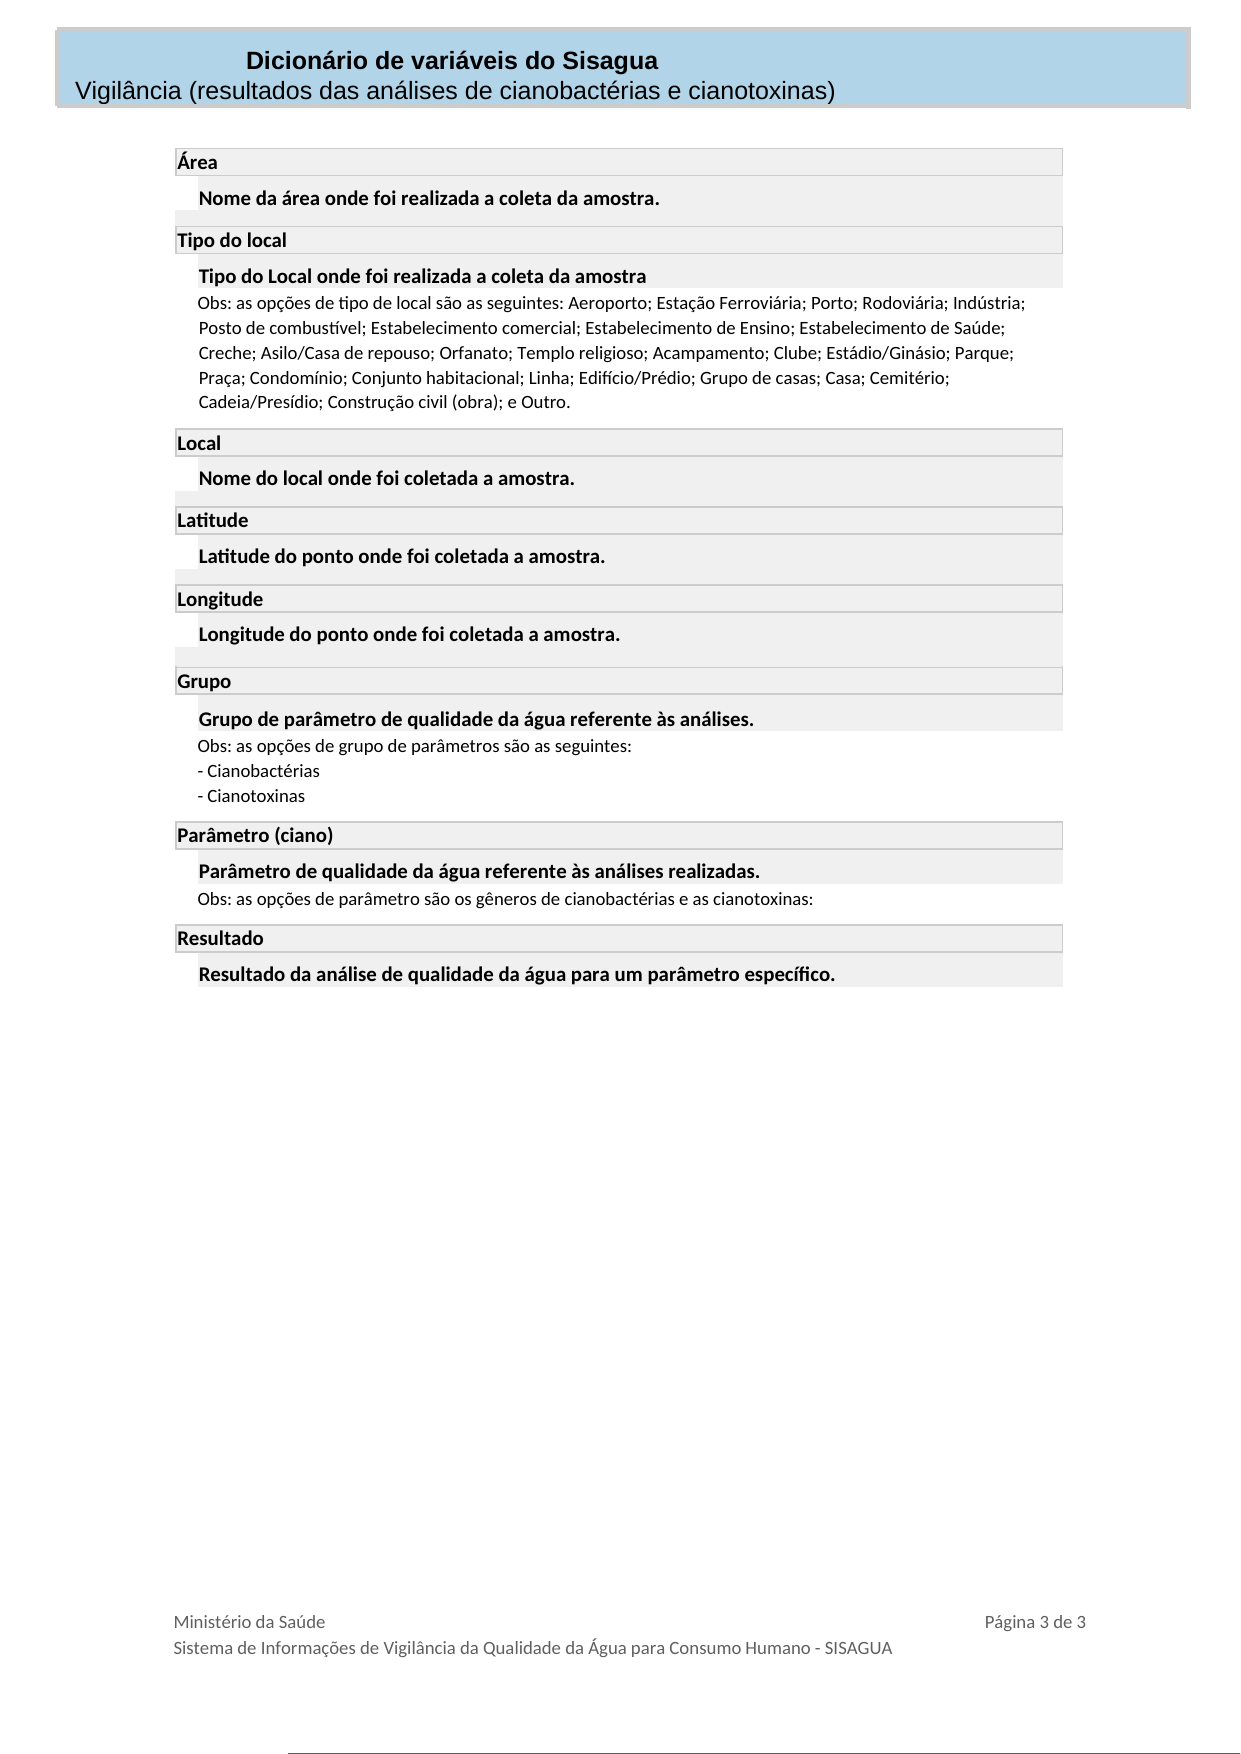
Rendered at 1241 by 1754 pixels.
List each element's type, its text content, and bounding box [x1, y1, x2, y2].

subtitle Nome da área onde foi realizada a coleta da amostra. [198, 185, 1063, 210]
subtitle Resultado [177, 926, 1062, 951]
text Obs: as opções de grupo de parâmetros são as seguintes: [197, 734, 1064, 757]
text - Cianobactérias [197, 759, 1064, 782]
subtitle Tipo do local [177, 227, 1062, 253]
subtitle Grupo [177, 668, 1062, 693]
text Obs: as opções de tipo de local são as seguintes: Aeroporto; Estação Ferroviária; Porto; Rodoviária; Indústria; Posto de combustível; Estabelecimento comercial; Estabelecimento de Ensino; Estabelecimento de Saúde; Creche; Asilo/Casa de repouso; Orfanato; Templo religioso; Acampamento; Clube; Estádio/Ginásio; Parque; Praça; Condomínio; Conjunto habitacional; Linha; Edifício/Prédio; Grupo de casas; Casa; Cemitério; Cadeia/Presídio; Construção civil (obra); e Outro. [197, 291, 1064, 414]
text Obs: as opções de parâmetro são os gêneros de cianobactérias e as cianotoxinas: [197, 887, 1064, 909]
subtitle Grupo de parâmetro de qualidade da água referente às análises. [198, 706, 1063, 731]
subtitle Tipo do Local onde foi realizada a coleta da amostra [198, 263, 1063, 288]
subtitle Longitude [177, 586, 1062, 611]
text - Cianotoxinas [197, 784, 1064, 807]
subtitle Local [177, 430, 1062, 455]
subtitle Parâmetro de qualidade da água referente às análises realizadas. [198, 858, 1063, 884]
subtitle Área [177, 149, 1062, 175]
subtitle Parâmetro (ciano) [177, 823, 1062, 848]
subtitle Nome do local onde foi coletada a amostra. [198, 465, 1063, 491]
subtitle Resultado da análise de qualidade da água para um parâmetro específico. [198, 961, 1063, 987]
subtitle Latitude do ponto onde foi coletada a amostra. [198, 543, 1063, 569]
subtitle Longitude do ponto onde foi coletada a amostra. [198, 621, 1063, 647]
subtitle Latitude [177, 508, 1062, 533]
